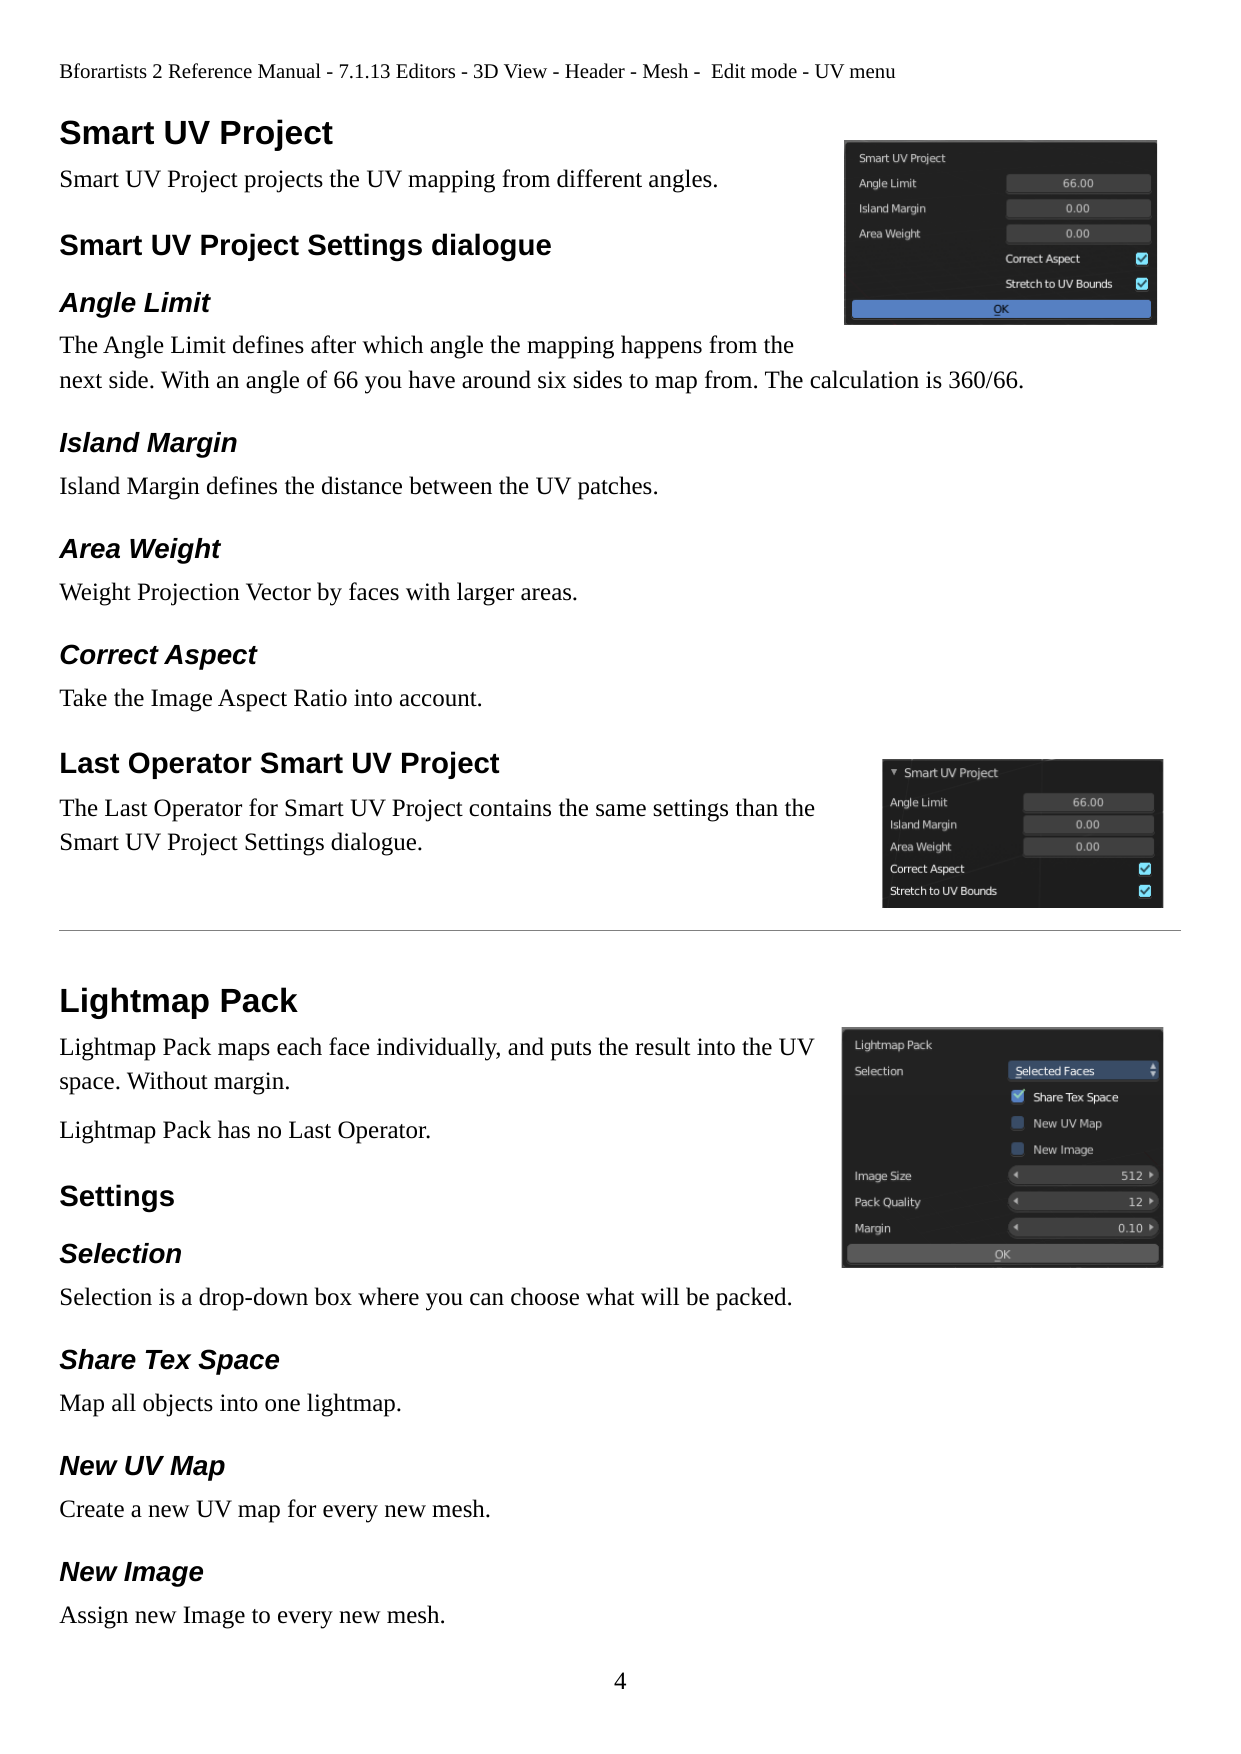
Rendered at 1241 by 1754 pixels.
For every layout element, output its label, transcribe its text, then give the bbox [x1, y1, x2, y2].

text Weight Projection Vector by faces with larger areas. [59, 577, 1181, 606]
subtitle Last Operator Smart UV Project [59, 746, 1181, 780]
picture [841, 1027, 1164, 1268]
subtitle Smart UV Project Settings dialogue [59, 227, 844, 261]
text The Angle Limit defines after which angle the mapping happens from the next side. With an angle of 66 you have around six sides to map from. The calculation is 360/66. [59, 331, 1181, 394]
subtitle New UV Map [59, 1449, 1181, 1481]
subtitle [1164, 1179, 1181, 1213]
subtitle [1158, 227, 1181, 261]
text Assign new Image to every new mesh. [59, 1600, 1181, 1628]
picture [882, 759, 1164, 908]
text Map all objects into one lightmap. [59, 1388, 1181, 1417]
subtitle [1158, 286, 1181, 318]
subtitle Area Weight [59, 532, 1181, 564]
subtitle Correct Aspect [59, 638, 1181, 670]
subtitle New Image [59, 1555, 1181, 1587]
subtitle Smart UV Project [59, 113, 1181, 151]
text The Last Operator for Smart UV Project contains the same settings than the Smart UV Project Settings dialogue. [59, 793, 882, 856]
text Create a new UV map for every new mesh. [59, 1494, 1181, 1523]
text Selection is a drop-down box where you can choose what will be packed. [59, 1282, 1181, 1311]
text Lightmap Pack has no Last Operator. [59, 1115, 841, 1144]
text Lightmap Pack maps each face individually, and puts the result into the UV space. Without margin. [59, 1032, 841, 1095]
subtitle Lightmap Pack [59, 981, 1181, 1019]
subtitle Selection [59, 1238, 1181, 1269]
subtitle Settings [59, 1179, 841, 1213]
subtitle Share Tex Space [59, 1343, 1181, 1375]
text Island Margin defines the distance between the UV patches. [59, 471, 1181, 500]
text Take the Image Aspect Ratio into account. [59, 683, 1181, 712]
text Smart UV Project projects the UV mapping from different angles. [59, 164, 844, 192]
subtitle Island Margin [59, 427, 1181, 458]
picture [844, 140, 1158, 325]
subtitle Angle Limit [59, 286, 844, 318]
